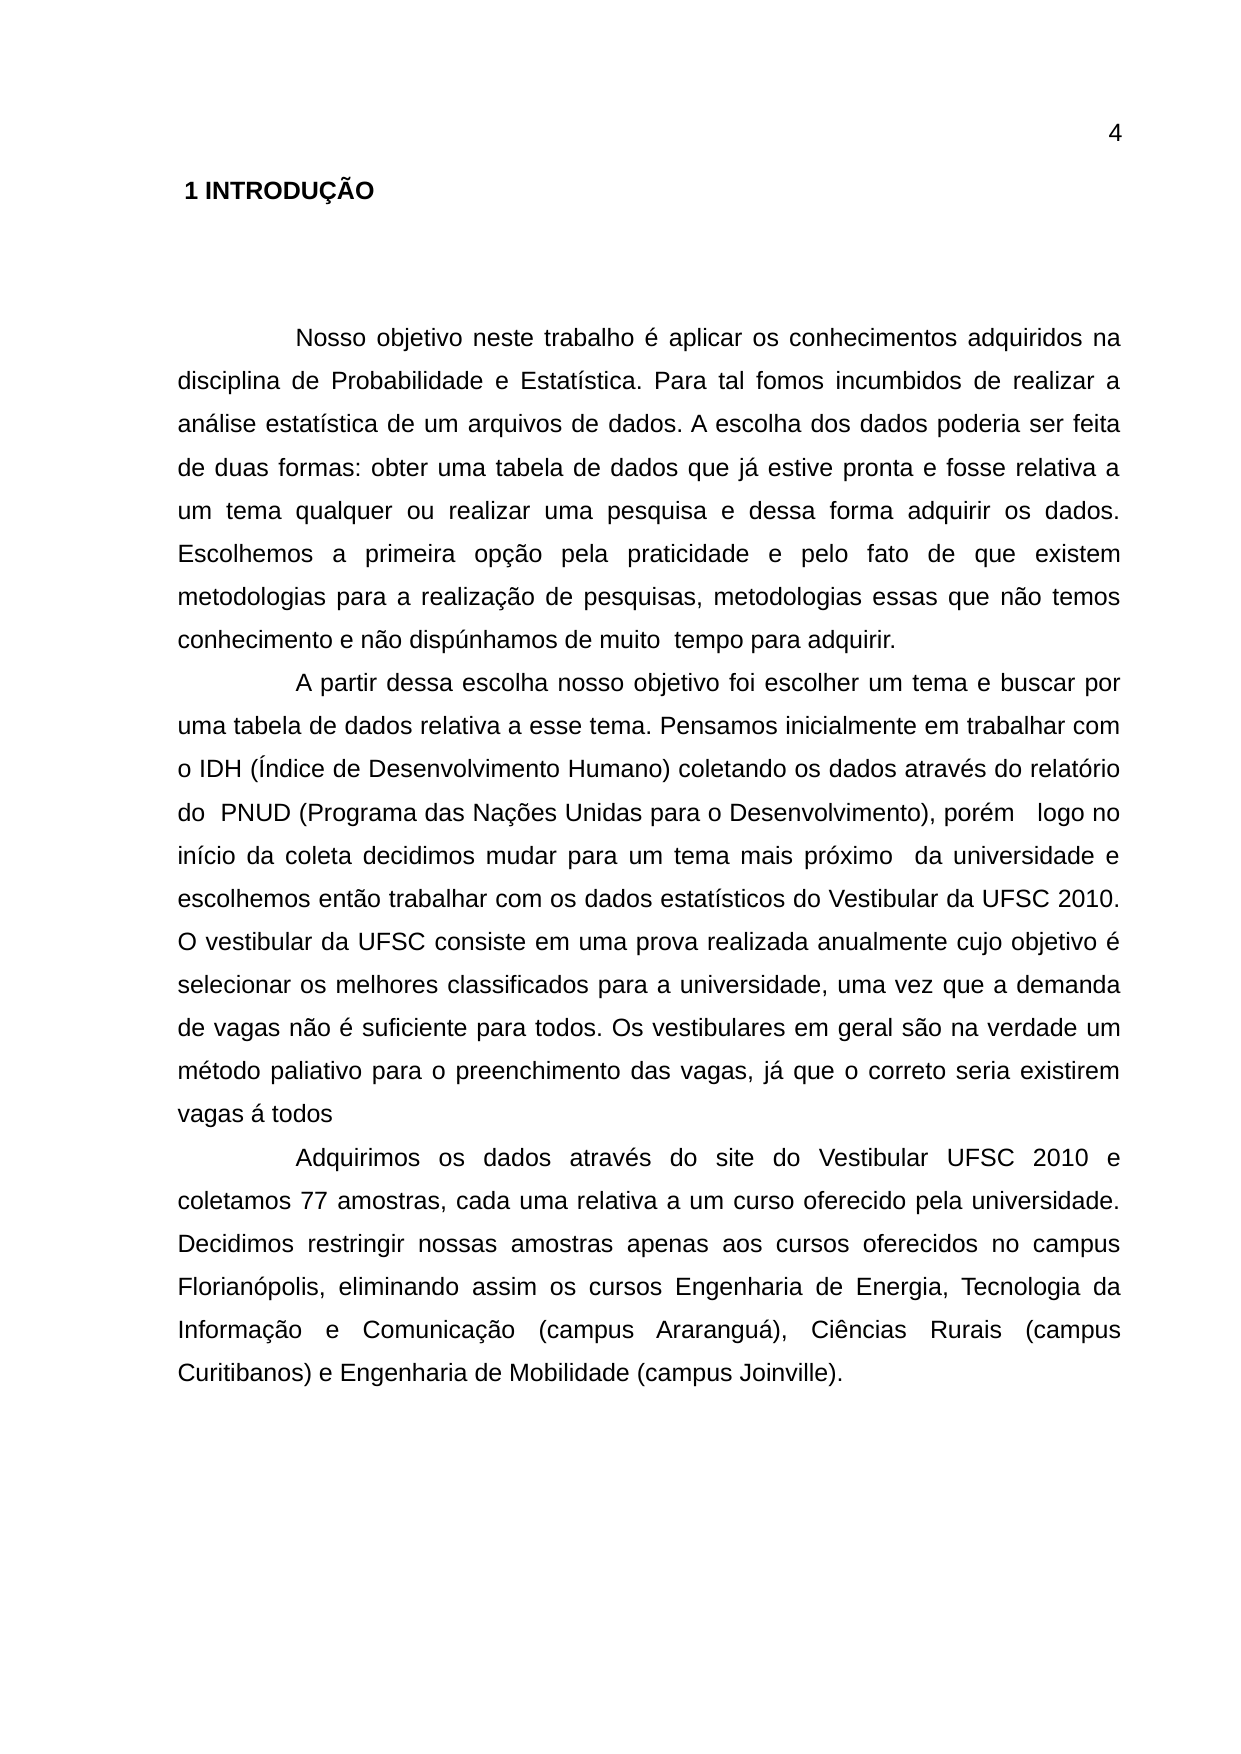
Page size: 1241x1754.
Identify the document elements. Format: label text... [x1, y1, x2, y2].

list introdução [177, 176, 1122, 205]
text Adquirimos os dados através do site do Vestibular UFSC 2010 e coletamos 77 amostras, cada uma relativa a um curso oferecido pela universidade. Decidimos restringir nossas amostras apenas aos cursos oferecidos no campus Florianópolis, eliminando assim os cursos Engenharia de Energia, Tecnologia da Informação e Comunicação (campus Araranguá), Ciências Rurais (campus Curitibanos) e Engenharia de Mobilidade (campus Joinville). [177, 1143, 1122, 1387]
text A partir dessa escolha nosso objetivo foi escolher um tema e buscar por uma tabela de dados relativa a esse tema. Pensamos inicialmente em trabalhar com o IDH (Índice de Desenvolvimento Humano) coletando os dados através do relatório do PNUD (Programa das Nações Unidas para o Desenvolvimento), porém logo no início da coleta decidimos mudar para um tema mais próximo da universidade e escolhemos então trabalhar com os dados estatísticos do Vestibular da UFSC 2010. O vestibular da UFSC consiste em uma prova realizada anualmente cujo objetivo é selecionar os melhores classificados para a universidade, uma vez que a demanda de vagas não é suficiente para todos. Os vestibulares em geral são na verdade um método paliativo para o preenchimento das vagas, já que o correto seria existirem vagas á todos [177, 668, 1122, 1128]
text Nosso objetivo neste trabalho é aplicar os conhecimentos adquiridos na disciplina de Probabilidade e Estatística. Para tal fomos incumbidos de realizar a análise estatística de um arquivos de dados. A escolha dos dados poderia ser feita de duas formas: obter uma tabela de dados que já estive pronta e fosse relativa a um tema qualquer ou realizar uma pesquisa e dessa forma adquirir os dados. Escolhemos a primeira opção pela praticidade e pelo fato de que existem metodologias para a realização de pesquisas, metodologias essas que não temos conhecimento e não dispúnhamos de muito tempo para adquirir. [177, 323, 1122, 654]
